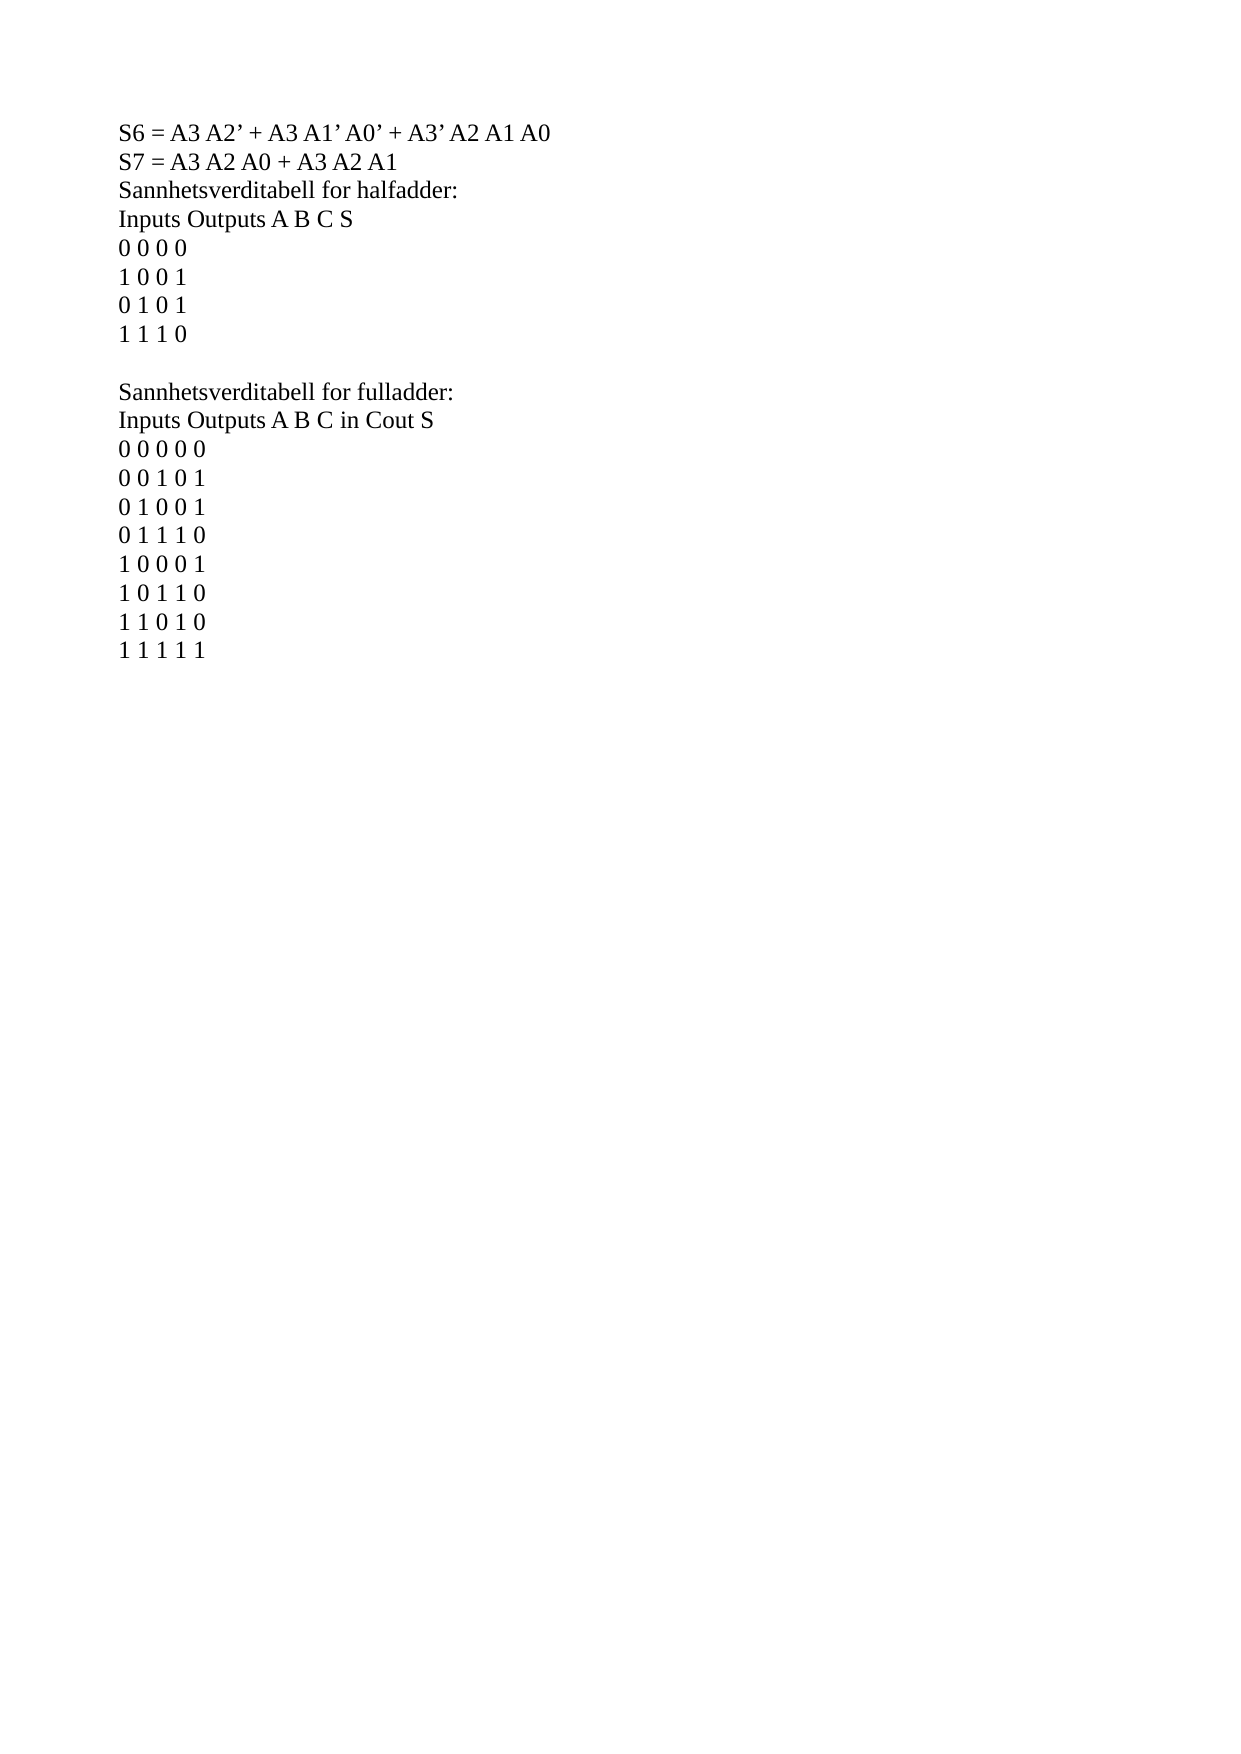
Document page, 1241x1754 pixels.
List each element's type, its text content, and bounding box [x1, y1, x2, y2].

text 0 0 1 0 1 [118, 463, 1122, 492]
text 1 0 1 1 0 [118, 578, 1122, 607]
text 1 1 1 0 [118, 319, 1122, 348]
text S7 = A3 A2 A0 + A3 A2 A1 [118, 147, 1122, 176]
text Inputs Outputs A B C S [118, 204, 1122, 233]
text S6 = A3 A2’ + A3 A1’ A0’ + A3’ A2 A1 A0 [118, 118, 1122, 147]
text 0 0 0 0 0 [118, 434, 1122, 463]
text 0 1 0 0 1 [118, 492, 1122, 521]
text 0 0 0 0 [118, 233, 1122, 262]
text 1 0 0 0 1 [118, 549, 1122, 578]
text Sannhetsverditabell for halfadder: [118, 176, 1122, 204]
text 1 1 0 1 0 [118, 607, 1122, 636]
text 0 1 1 1 0 [118, 521, 1122, 549]
text 1 0 0 1 [118, 262, 1122, 291]
text Inputs Outputs A B C​ in C​out S [118, 406, 1122, 434]
text 1 1 1 1 1 [118, 636, 1122, 664]
text 0 1 0 1 [118, 291, 1122, 319]
text Sannhetsverditabell for fulladder: [118, 377, 1122, 406]
